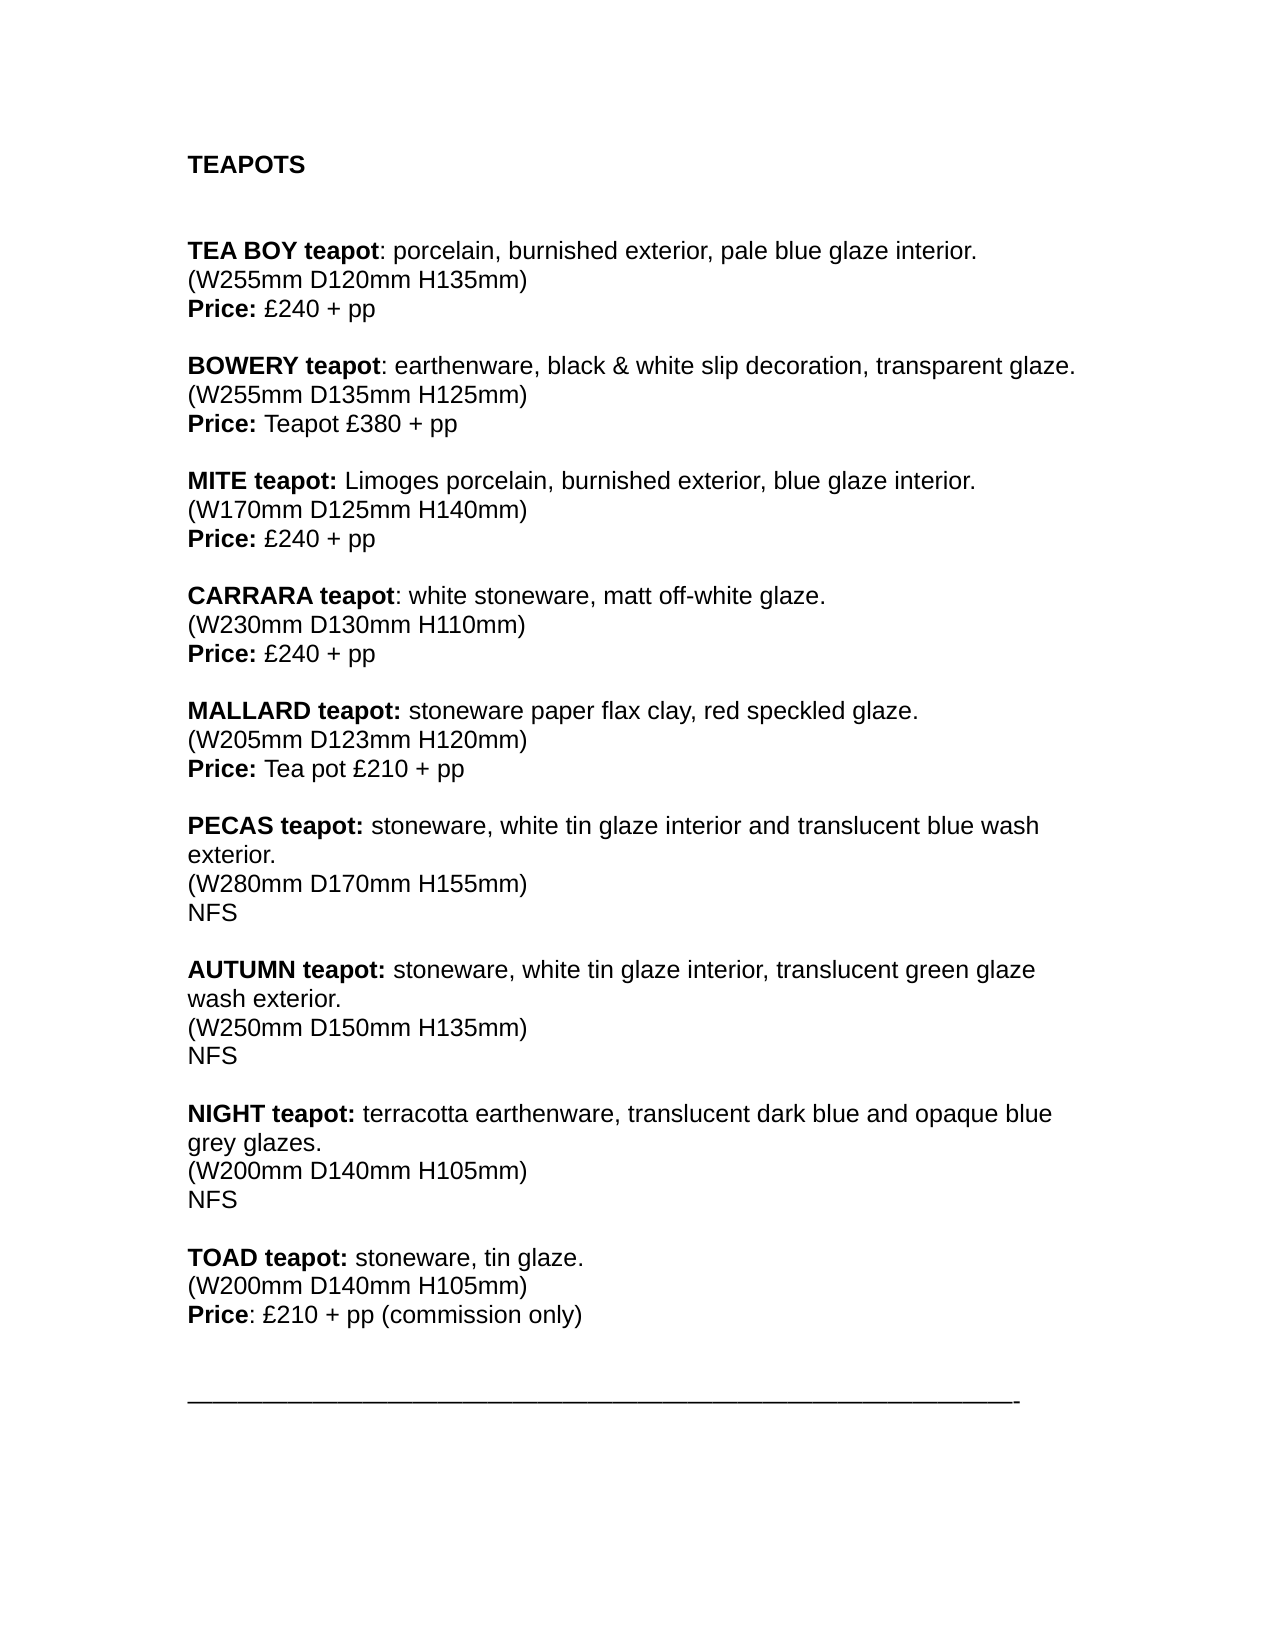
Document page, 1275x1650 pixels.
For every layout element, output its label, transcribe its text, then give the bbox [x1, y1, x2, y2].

text Price: £240 + pp [187, 524, 1087, 552]
text NFS [187, 1041, 1087, 1070]
text (W205mm D123mm H120mm) [187, 725, 1087, 754]
text NIGHT teapot: terracotta earthenware, translucent dark blue and opaque blue grey glazes. [187, 1099, 1087, 1156]
text Price: £240 + pp [187, 294, 1087, 322]
text MALLARD teapot: stoneware paper flax clay, red speckled glaze. [187, 696, 1087, 725]
text BOWERY teapot: earthenware, black & white slip decoration, transparent glaze. [187, 351, 1087, 380]
text TEA BOY teapot: porcelain, burnished exterior, pale blue glaze interior. [187, 236, 1087, 265]
text CARRARA teapot: white stoneware, matt off-white glaze. [187, 581, 1087, 610]
text Price: £240 + pp [187, 639, 1087, 667]
text Price: Tea pot £210 + pp [187, 754, 1087, 782]
text (W255mm D120mm H135mm) [187, 265, 1087, 294]
text MITE teapot: Limoges porcelain, burnished exterior, blue glaze interior. [187, 466, 1087, 495]
text NFS [187, 1185, 1087, 1214]
text (W230mm D130mm H110mm) [187, 610, 1087, 639]
text AUTUMN teapot: stoneware, white tin glaze interior, translucent green glaze wash exterior. [187, 955, 1087, 1012]
text (W200mm D140mm H105mm) [187, 1271, 1087, 1300]
text Price: Teapot £380 + pp [187, 409, 1087, 437]
text Price: £210 + pp (commission only) [187, 1300, 1087, 1329]
text —————————————————————————————————- [187, 1386, 1087, 1415]
text (W170mm D125mm H140mm) [187, 495, 1087, 524]
text (W280mm D170mm H155mm) [187, 869, 1087, 897]
text NFS [187, 897, 1087, 926]
text TEAPOTS [187, 150, 1087, 179]
text (W200mm D140mm H105mm) [187, 1156, 1087, 1185]
text (W255mm D135mm H125mm) [187, 380, 1087, 409]
text TOAD teapot: stoneware, tin glaze. [187, 1242, 1087, 1271]
text (W250mm D150mm H135mm) [187, 1012, 1087, 1041]
text PECAS teapot: stoneware, white tin glaze interior and translucent blue wash exterior. [187, 811, 1087, 869]
